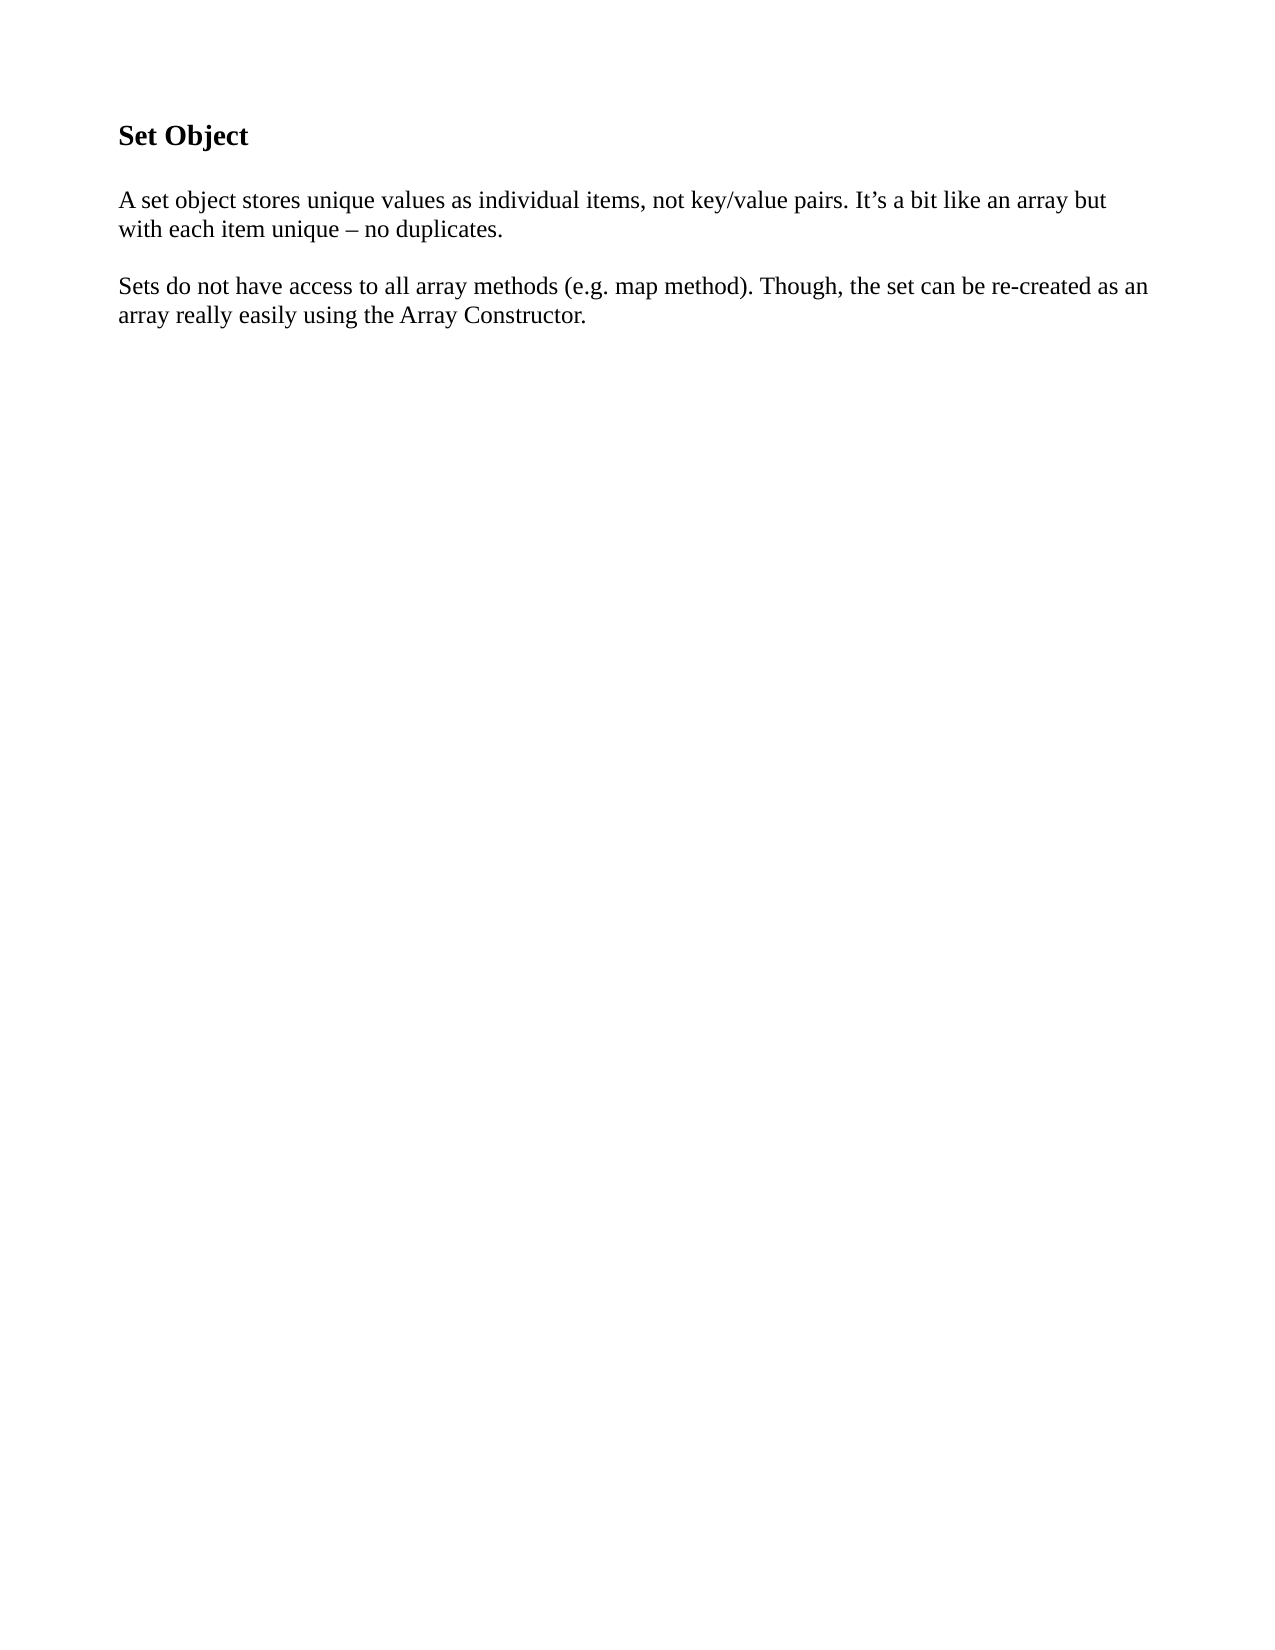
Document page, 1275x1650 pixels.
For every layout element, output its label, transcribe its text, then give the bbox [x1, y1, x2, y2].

text Set Object [118, 118, 1157, 152]
text Sets do not have access to all array methods (e.g. map method). Though, the set can be re-created as an array really easily using the Array Constructor. [118, 271, 1157, 329]
text A set object stores unique values as individual items, not key/value pairs. It’s a bit like an array but with each item unique – no duplicates. [118, 185, 1157, 243]
